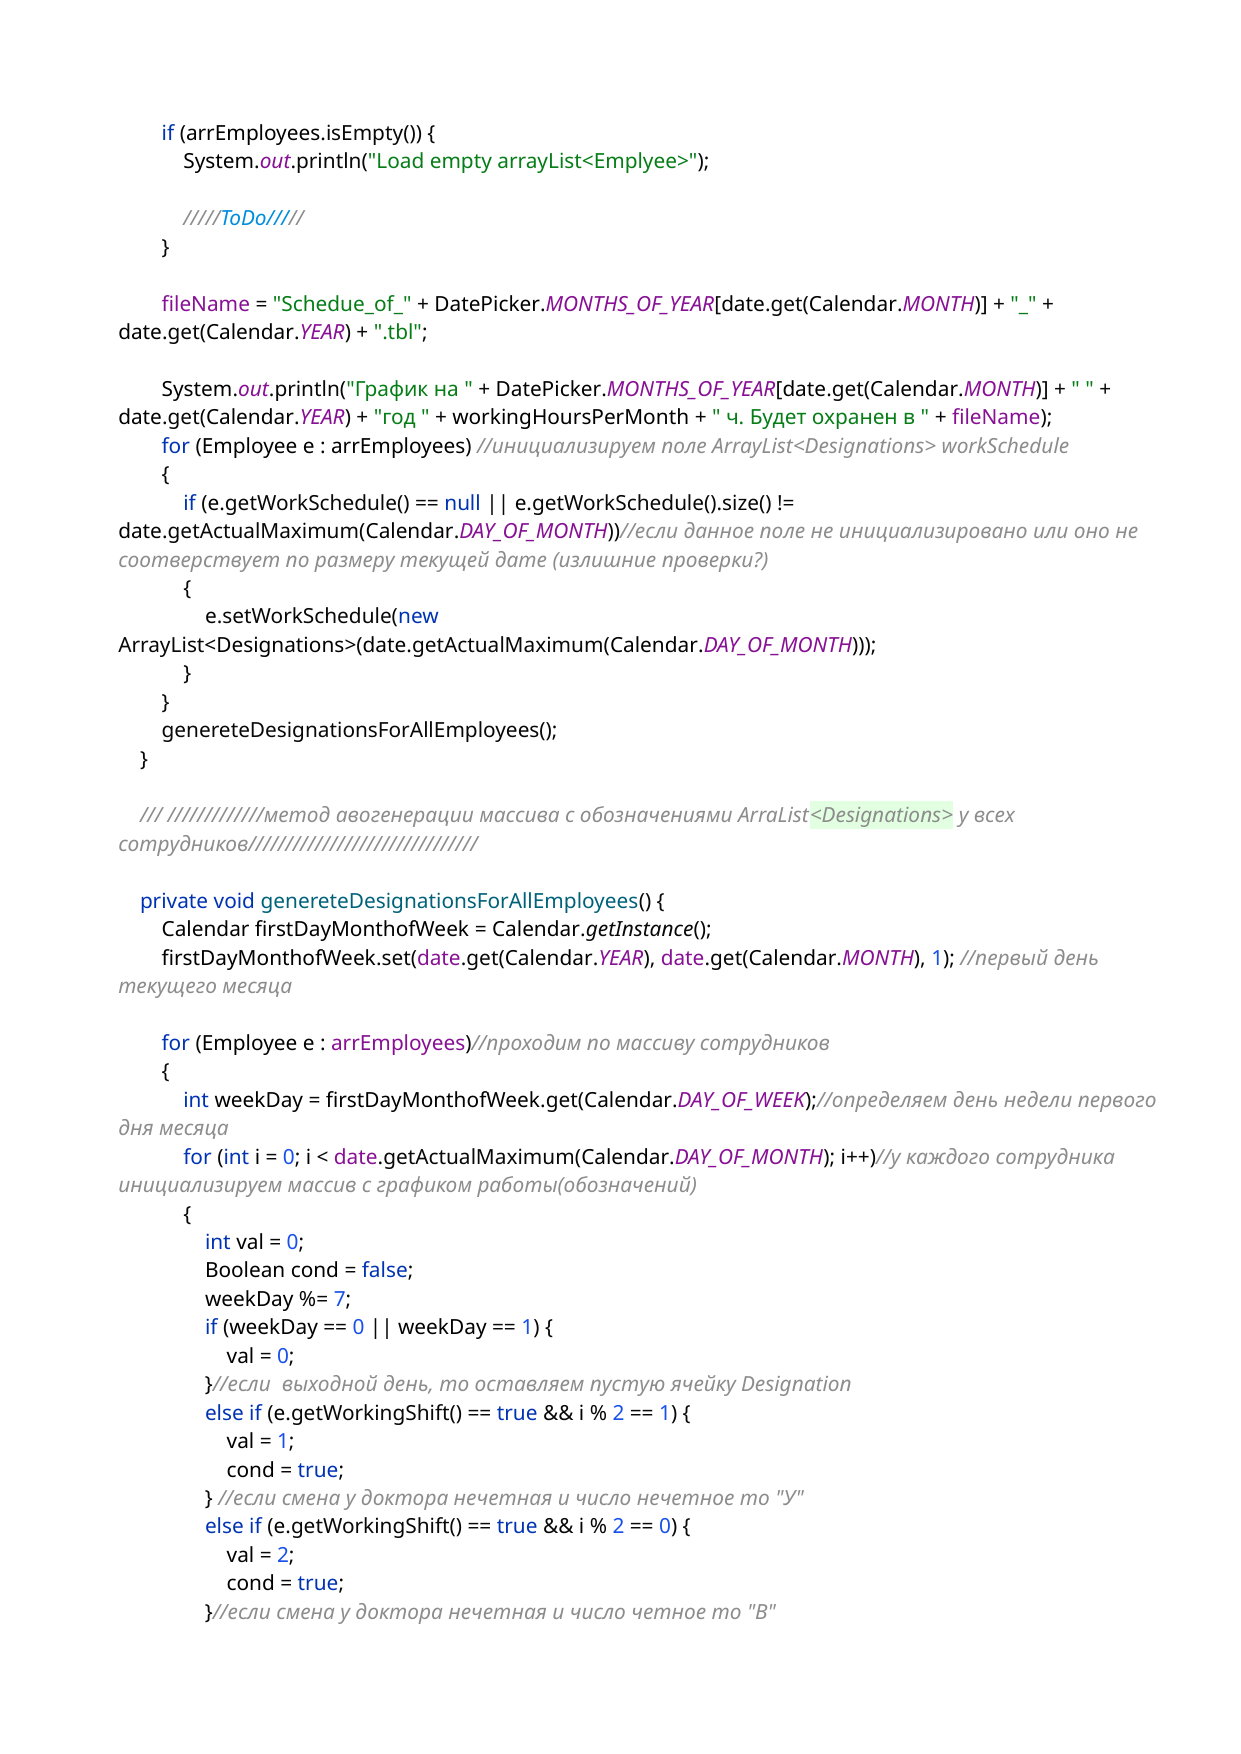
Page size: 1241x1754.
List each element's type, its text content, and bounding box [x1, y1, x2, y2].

text if (arrEmployees.isEmpty()) { System.out.println("Load empty arrayList<Emplyee>"); /////ToDo///// } fileName = "Schedue_of_" + DatePicker.MONTHS_OF_YEAR[date.get(Calendar.MONTH)] + "_" + date.get(Calendar.YEAR) + ".tbl"; System.out.println("График на " + DatePicker.MONTHS_OF_YEAR[date.get(Calendar.MONTH)] + " " + date.get(Calendar.YEAR) + "год " + workingHoursPerMonth + " ч. Будет охранен в " + fileName); for (Employee e : arrEmployees) //инициализируем поле ArrayList<Designations> workSchedule { if (e.getWorkSchedule() == null || e.getWorkSchedule().size() != date.getActualMaximum(Calendar.DAY_OF_MONTH))//если данное поле не инициализировано или оно не соотверствует по размеру текущей дате (излишние проверки?) { e.setWorkSchedule(new ArrayList<Designations>(date.getActualMaximum(Calendar.DAY_OF_MONTH))); } } genereteDesignationsForAllEmployees(); } /// /////////////метод авогенерации массива с обозначениями ArraList<Designations> у всех сотрудников/////////////////////////////// private void genereteDesignationsForAllEmployees() { Calendar firstDayMonthofWeek = Calendar.getInstance(); firstDayMonthofWeek.set(date.get(Calendar.YEAR), date.get(Calendar.MONTH), 1); //первый день текущего месяца for (Employee e : arrEmployees)//проходим по массиву сотрудников { int weekDay = firstDayMonthofWeek.get(Calendar.DAY_OF_WEEK);//определяем день недели первого дня месяца for (int i = 0; i < date.getActualMaximum(Calendar.DAY_OF_MONTH); i++)//у каждого сотрудника инициализируем массив с графиком работы(обозначений) { int val = 0; Boolean cond = false; weekDay %= 7; if (weekDay == 0 || weekDay == 1) { val = 0; }//если выходной день, то оставляем пустую ячейку Designation else if (e.getWorkingShift() == true && i % 2 == 1) { val = 1; cond = true; } //если смена у доктора нечетная и число нечетное то "У" else if (e.getWorkingShift() == true && i % 2 == 0) { val = 2; cond = true; }//если смена у доктора нечетная и число четное то "В" [118, 118, 1176, 1625]
